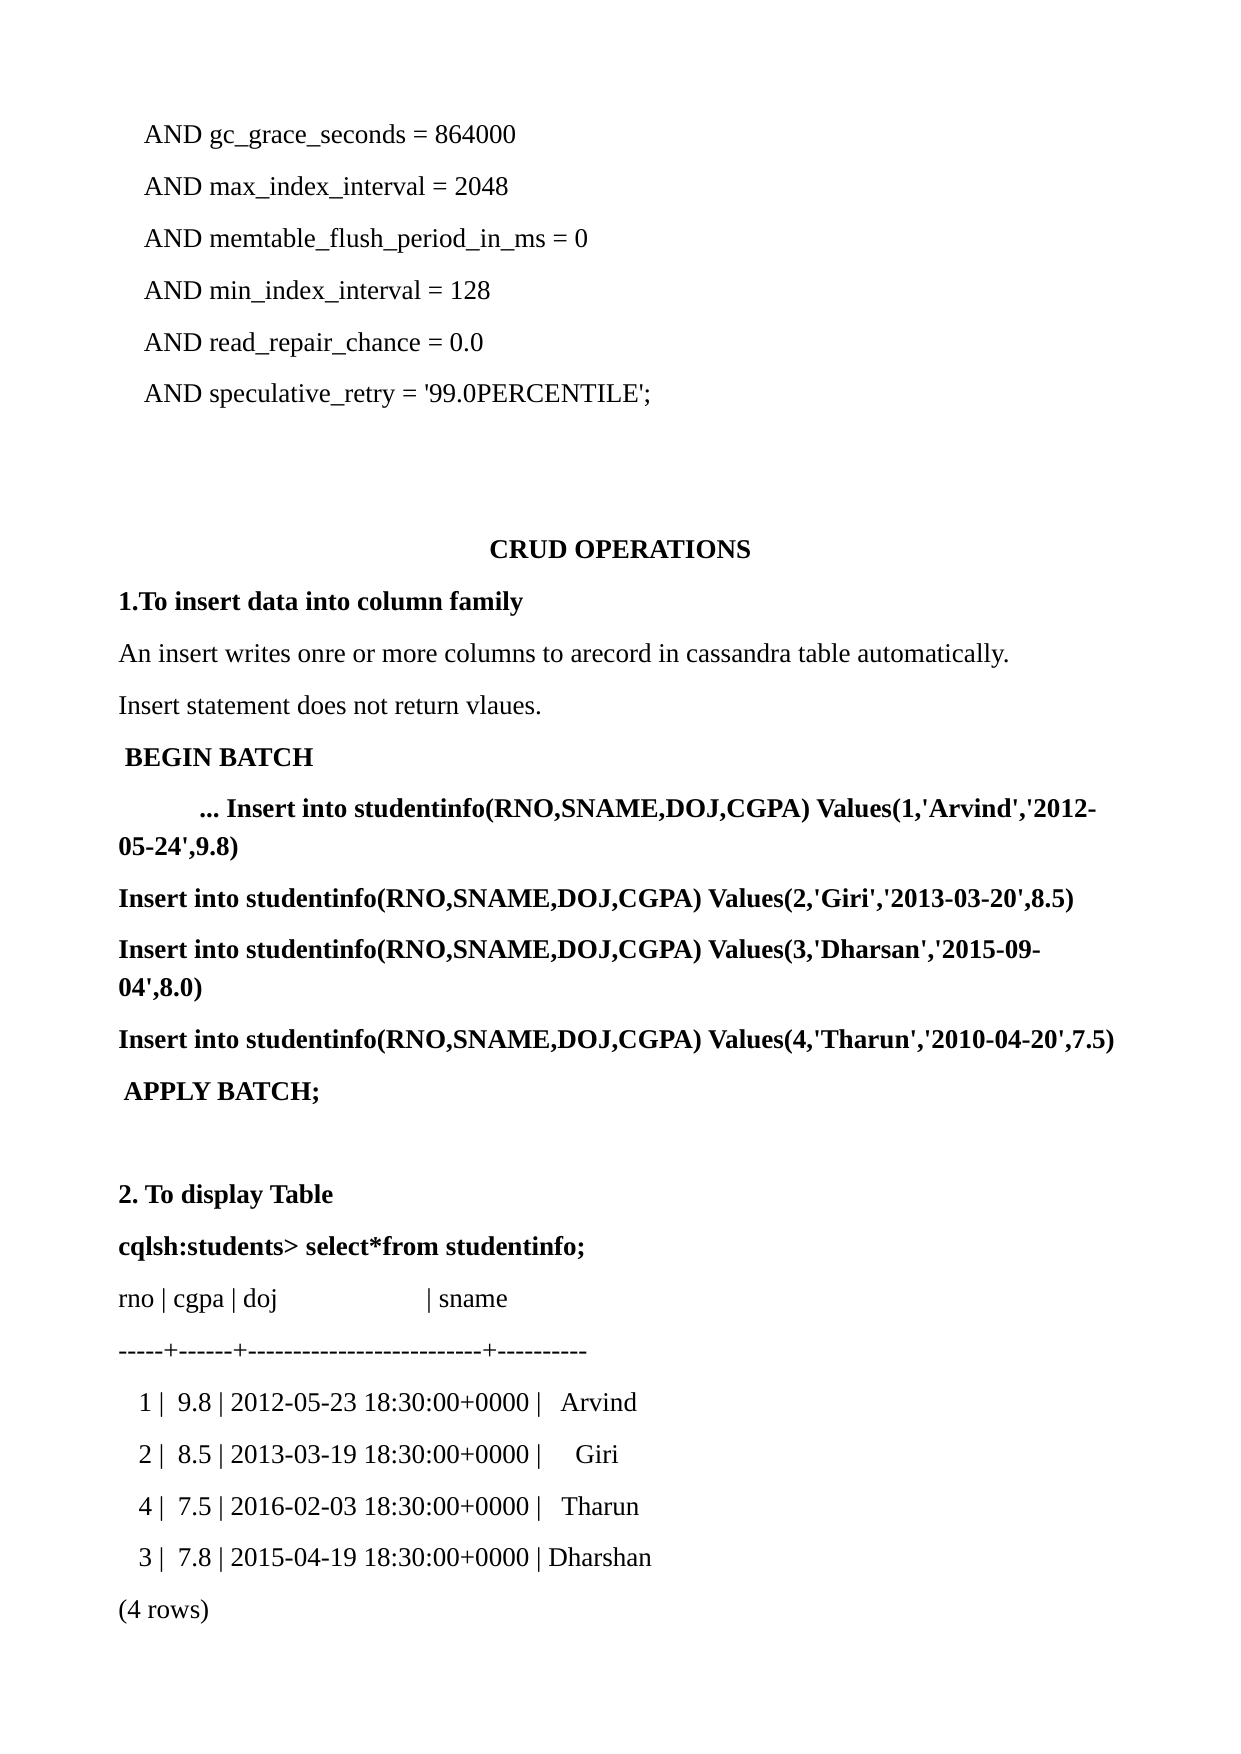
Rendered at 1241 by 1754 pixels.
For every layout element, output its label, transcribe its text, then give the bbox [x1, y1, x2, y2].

text Insert into studentinfo(RNO,SNAME,DOJ,CGPA) Values(3,'Dharsan','2015-09-04',8.0) [118, 933, 1122, 1002]
text Insert statement does not return vlaues. [118, 689, 1122, 720]
text 4 | 7.5 | 2016-02-03 18:30:00+0000 | Tharun [118, 1489, 1122, 1521]
text An insert writes onre or more columns to arecord in cassandra table automatically. [118, 637, 1122, 668]
text 3 | 7.8 | 2015-04-19 18:30:00+0000 | Dharshan [118, 1541, 1122, 1573]
text AND read_repair_chance = 0.0 [118, 326, 1122, 357]
text AND min_index_interval = 128 [118, 274, 1122, 305]
text 2. To display Table [118, 1178, 1122, 1209]
text APPLY BATCH; [118, 1074, 1122, 1106]
text ... Insert into studentinfo(RNO,SNAME,DOJ,CGPA) Values(1,'Arvind','2012-05-24',9.8) [118, 792, 1122, 861]
text 1 | 9.8 | 2012-05-23 18:30:00+0000 | Arvind [118, 1386, 1122, 1417]
text BEGIN BATCH [118, 741, 1122, 772]
text Insert into studentinfo(RNO,SNAME,DOJ,CGPA) Values(2,'Giri','2013-03-20',8.5) [118, 882, 1122, 913]
text rno | cgpa | doj | sname [118, 1282, 1122, 1313]
text Insert into studentinfo(RNO,SNAME,DOJ,CGPA) Values(4,'Tharun','2010-04-20',7.5) [118, 1023, 1122, 1054]
text 1.To insert data into column family [118, 585, 1122, 616]
text AND gc_grace_seconds = 864000 [118, 118, 1122, 149]
text CRUD OPERATIONS [118, 533, 1122, 564]
text AND memtable_flush_period_in_ms = 0 [118, 222, 1122, 253]
text 2 | 8.5 | 2013-03-19 18:30:00+0000 | Giri [118, 1438, 1122, 1469]
text (4 rows) [118, 1593, 1122, 1624]
text AND speculative_retry = '99.0PERCENTILE'; [118, 377, 1122, 409]
text -----+------+--------------------------+---------- [118, 1334, 1122, 1365]
text AND max_index_interval = 2048 [118, 170, 1122, 201]
text cqlsh:students> select*from studentinfo; [118, 1230, 1122, 1261]
